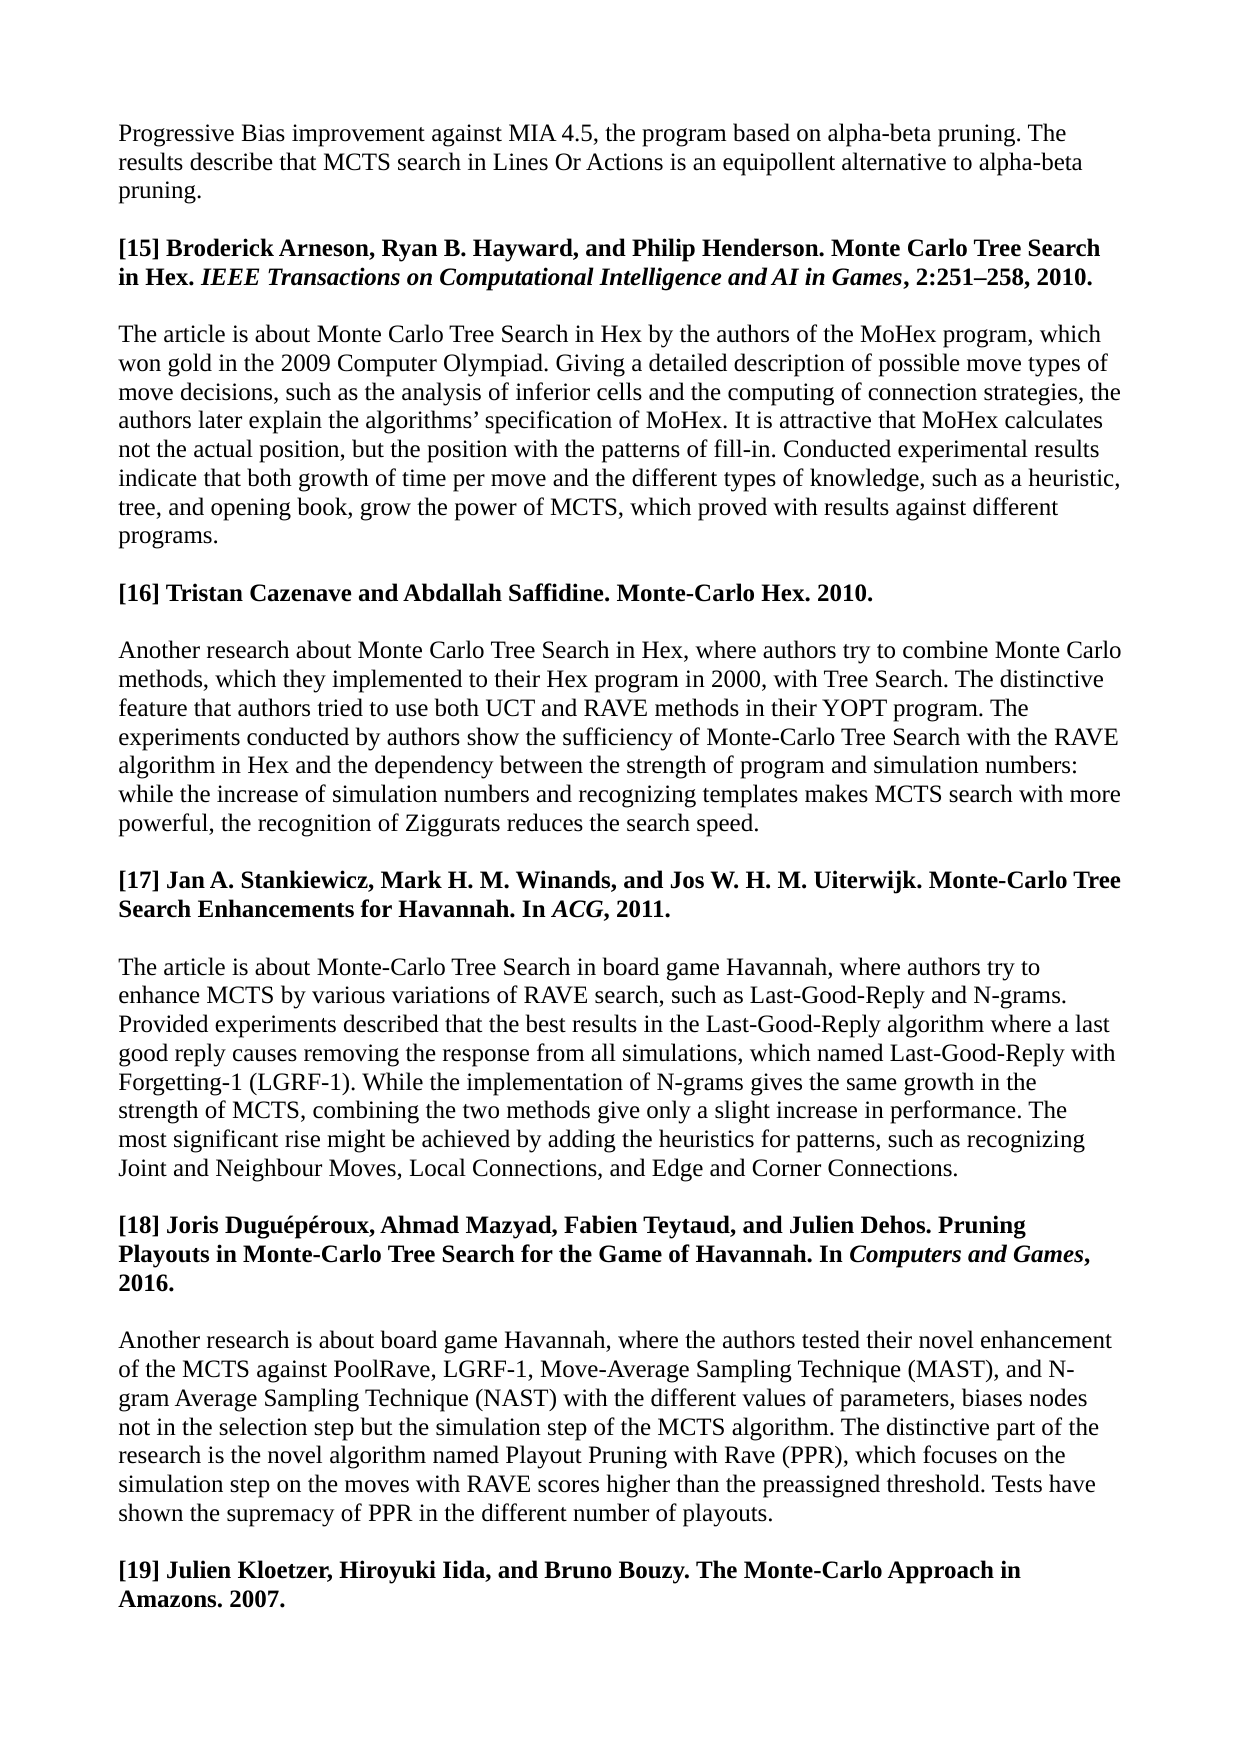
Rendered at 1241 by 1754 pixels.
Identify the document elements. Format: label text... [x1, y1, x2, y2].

text The article is about Monte Carlo Tree Search in Hex by the authors of the MoHex program, which won gold in the 2009 Computer Olympiad. Giving a detailed description of possible move types of move decisions, such as the analysis of inferior cells and the computing of connection strategies, the authors later explain the algorithms’ specification of MoHex. It is attractive that MoHex calculates not the actual position, but the position with the patterns of fill-in. Conducted experimental results indicate that both growth of time per move and the different types of knowledge, such as a heuristic, tree, and opening book, grow the power of MCTS, which proved with results against different programs. [118, 319, 1122, 549]
text [17] Jan A. Stankiewicz, Mark H. M. Winands, and Jos W. H. M. Uiterwijk. Monte-Carlo Tree Search Enhancements for Havannah. In ACG, 2011. [118, 866, 1122, 923]
text Progressive Bias improvement against MIA 4.5, the program based on alpha-beta pruning. The results describe that MCTS search in Lines Or Actions is an equipollent alternative to alpha-beta pruning. [118, 118, 1122, 204]
text [18] Joris Duguépéroux, Ahmad Mazyad, Fabien Teytaud, and Julien Dehos. Pruning Playouts in Monte-Carlo Tree Search for the Game of Havannah. In Computers and Games, 2016. [118, 1211, 1122, 1297]
text The article is about Monte-Carlo Tree Search in board game Havannah, where authors try to enhance MCTS by various variations of RAVE search, such as Last-Good-Reply and N-grams. Provided experiments described that the best results in the Last-Good-Reply algorithm where a last good reply causes removing the response from all simulations, which named Last-Good-Reply with Forgetting-1 (LGRF-1). While the implementation of N-grams gives the same growth in the strength of MCTS, combining the two methods give only a slight increase in performance. The most significant rise might be achieved by adding the heuristics for patterns, such as recognizing Joint and Neighbour Moves, Local Connections, and Edge and Corner Connections. [118, 952, 1122, 1182]
text Another research about Monte Carlo Tree Search in Hex, where authors try to combine Monte Carlo methods, which they implemented to their Hex program in 2000, with Tree Search. The distinctive feature that authors tried to use both UCT and RAVE methods in their YOPT program. The experiments conducted by authors show the sufficiency of Monte-Carlo Tree Search with the RAVE algorithm in Hex and the dependency between the strength of program and simulation numbers: while the increase of simulation numbers and recognizing templates makes MCTS search with more powerful, the recognition of Ziggurats reduces the search speed. [118, 636, 1122, 837]
text [16] Tristan Cazenave and Abdallah Saffidine. Monte-Carlo Hex. 2010. [118, 578, 1122, 607]
text Another research is about board game Havannah, where the authors tested their novel enhancement of the MCTS against PoolRave, LGRF-1, Move-Average Sampling Technique (MAST), and N-gram Average Sampling Technique (NAST) with the different values of parameters, biases nodes not in the selection step but the simulation step of the MCTS algorithm. The distinctive part of the research is the novel algorithm named Playout Pruning with Rave (PPR), which focuses on the simulation step on the moves with RAVE scores higher than the preassigned threshold. Tests have shown the supremacy of PPR in the different number of playouts. [118, 1326, 1122, 1527]
text [15] Broderick Arneson, Ryan B. Hayward, and Philip Henderson. Monte Carlo Tree Search in Hex. IEEE Transactions on Computational Intelligence and AI in Games, 2:251–258, 2010. [118, 233, 1122, 291]
text [19] Julien Kloetzer, Hiroyuki Iida, and Bruno Bouzy. The Monte-Carlo Approach in Amazons. 2007. [118, 1556, 1122, 1613]
